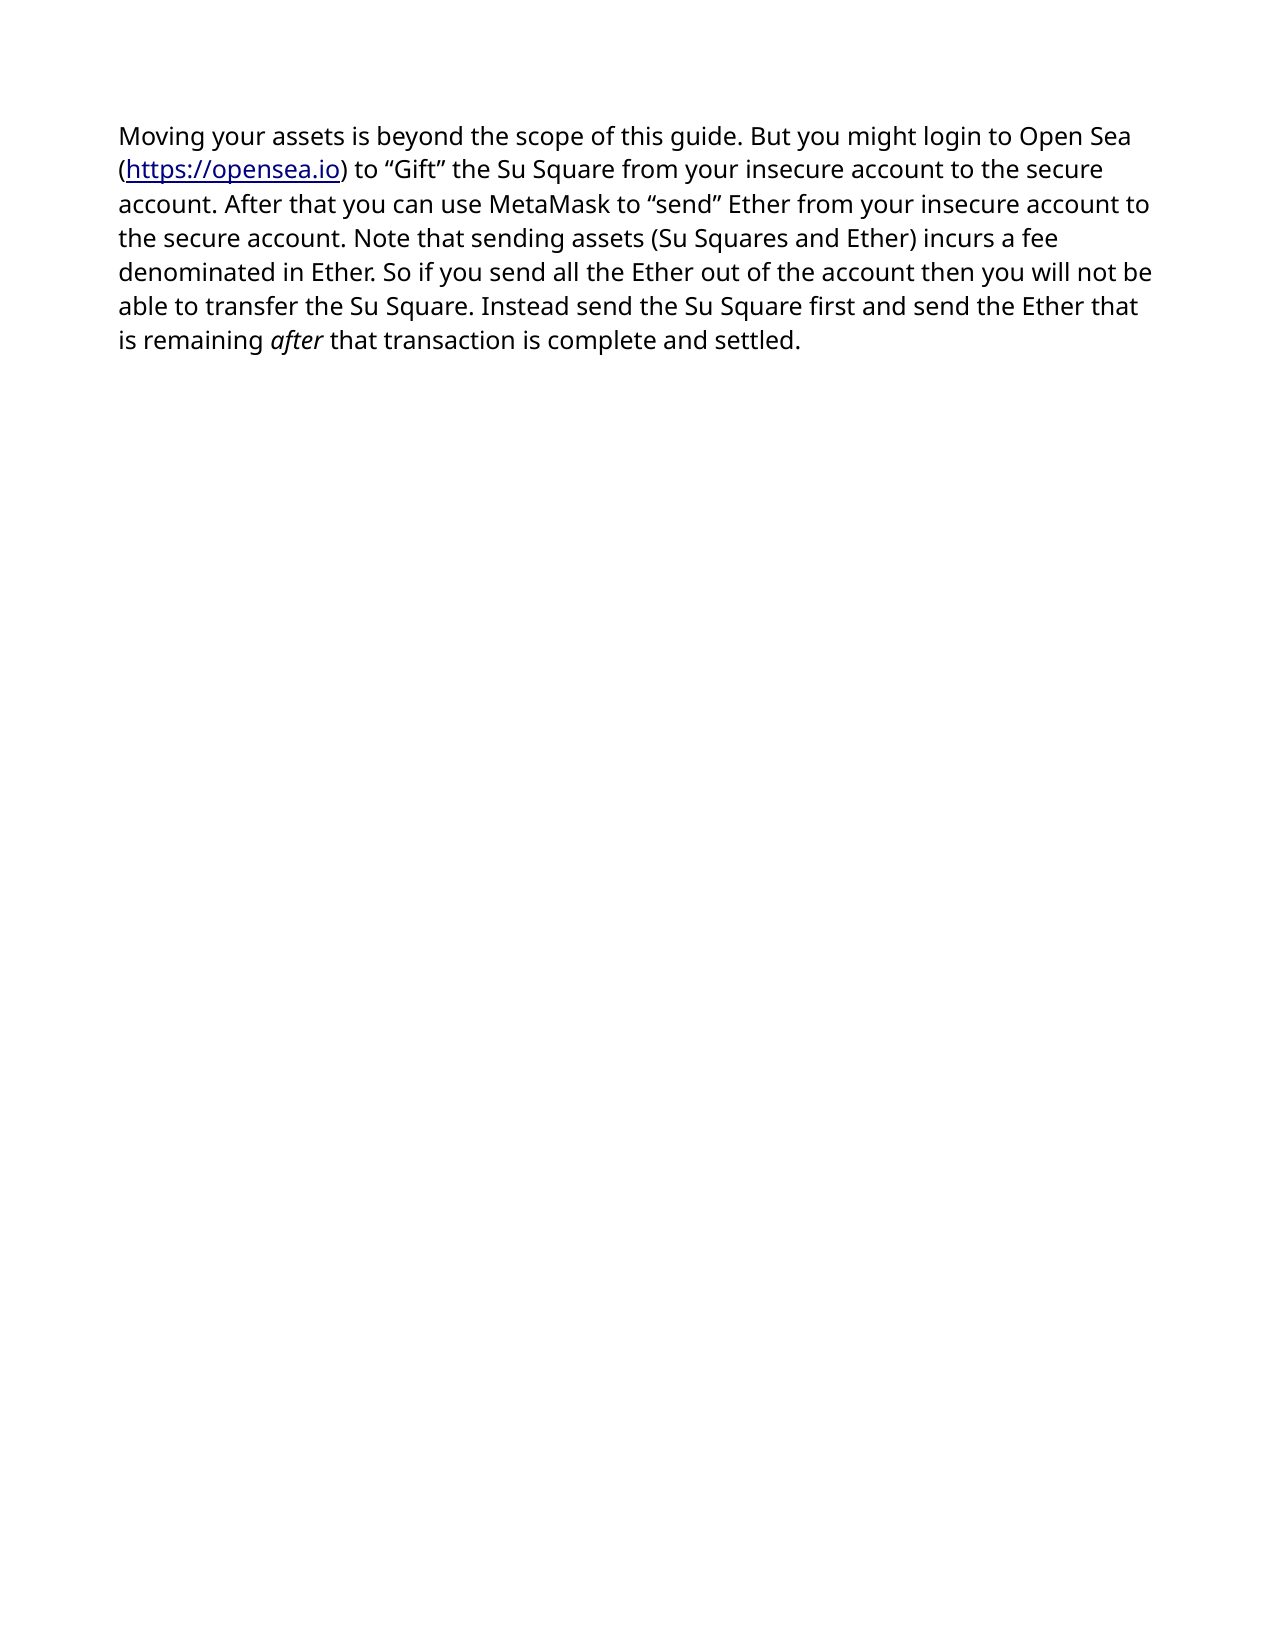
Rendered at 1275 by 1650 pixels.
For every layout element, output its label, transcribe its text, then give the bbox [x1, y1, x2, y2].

text Moving your assets is beyond the scope of this guide. But you might login to Open Sea (https://opensea.io) to “Gift” the Su Square from your insecure account to the secure account. After that you can use MetaMask to “send” Ether from your insecure account to the secure account. Note that sending assets (Su Squares and Ether) incurs a fee denominated in Ether. So if you send all the Ether out of the account then you will not be able to transfer the Su Square. Instead send the Su Square first and send the Ether that is remaining after that transaction is complete and settled. [118, 118, 1157, 357]
